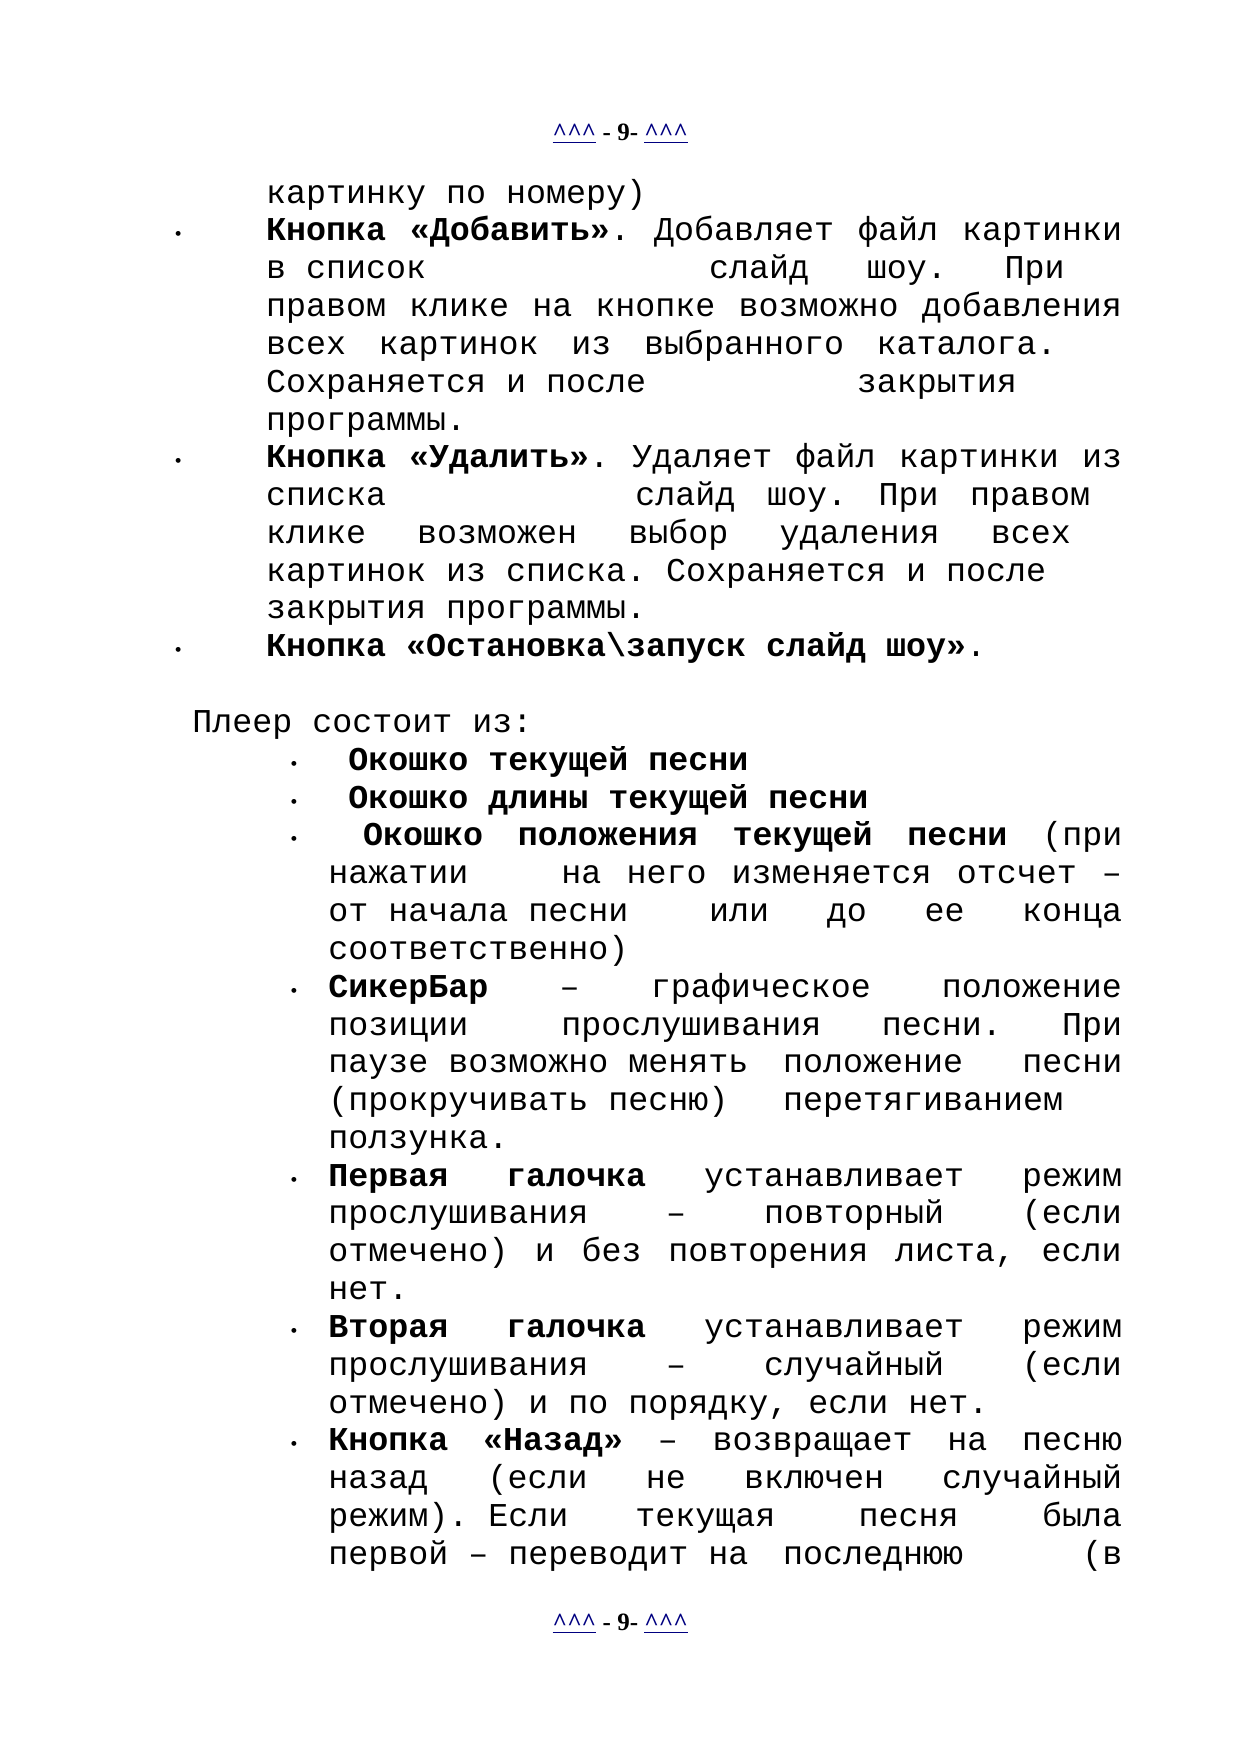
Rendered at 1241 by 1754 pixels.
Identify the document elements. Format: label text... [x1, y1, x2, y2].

list Кнопка «Остановка\запуск слайд шоу». [175, 629, 1122, 667]
list Вторая галочка устанавливает режим прослушивания – случайный (если отмечено) и по порядку, если нет. [291, 1310, 1122, 1423]
list Кнопка «Добавить». Добавляет файл картинки в список слайд шоу. При правом клике на кнопке возможно добавления всех картинок из выбранного каталога. Сохраняется и после закрытия программы. [175, 213, 1122, 440]
list Окошко длины текущей песни [291, 780, 1122, 818]
list СикерБар – графическое положение позиции прослушивания песни. При паузе возможно менять положение песни (прокручивать песню) перетягиванием ползунка. [291, 969, 1122, 1158]
list Окошко положения текущей песни (при нажатии на него изменяется отсчет – от начала песни или до ее конца соответственно) [291, 818, 1122, 969]
list Кнопка «Назад» – возвращает на песню назад (если не включен случайный режим). Если текущая песня была первой – переводит на последнюю (в [291, 1423, 1122, 1574]
list Кнопка «Удалить». Удаляет файл картинки из списка слайд шоу. При правом клике возможен выбор удаления всех картинок из списка. Сохраняется и после закрытия программы. [175, 440, 1122, 629]
list Окошко текущей песни [291, 742, 1122, 780]
list картинку по номеру) [175, 175, 1122, 213]
list Первая галочка устанавливает режим прослушивания – повторный (если отмечено) и без повторения листа, если нет. [291, 1158, 1122, 1310]
text Плеер состоит из: [118, 705, 1122, 742]
